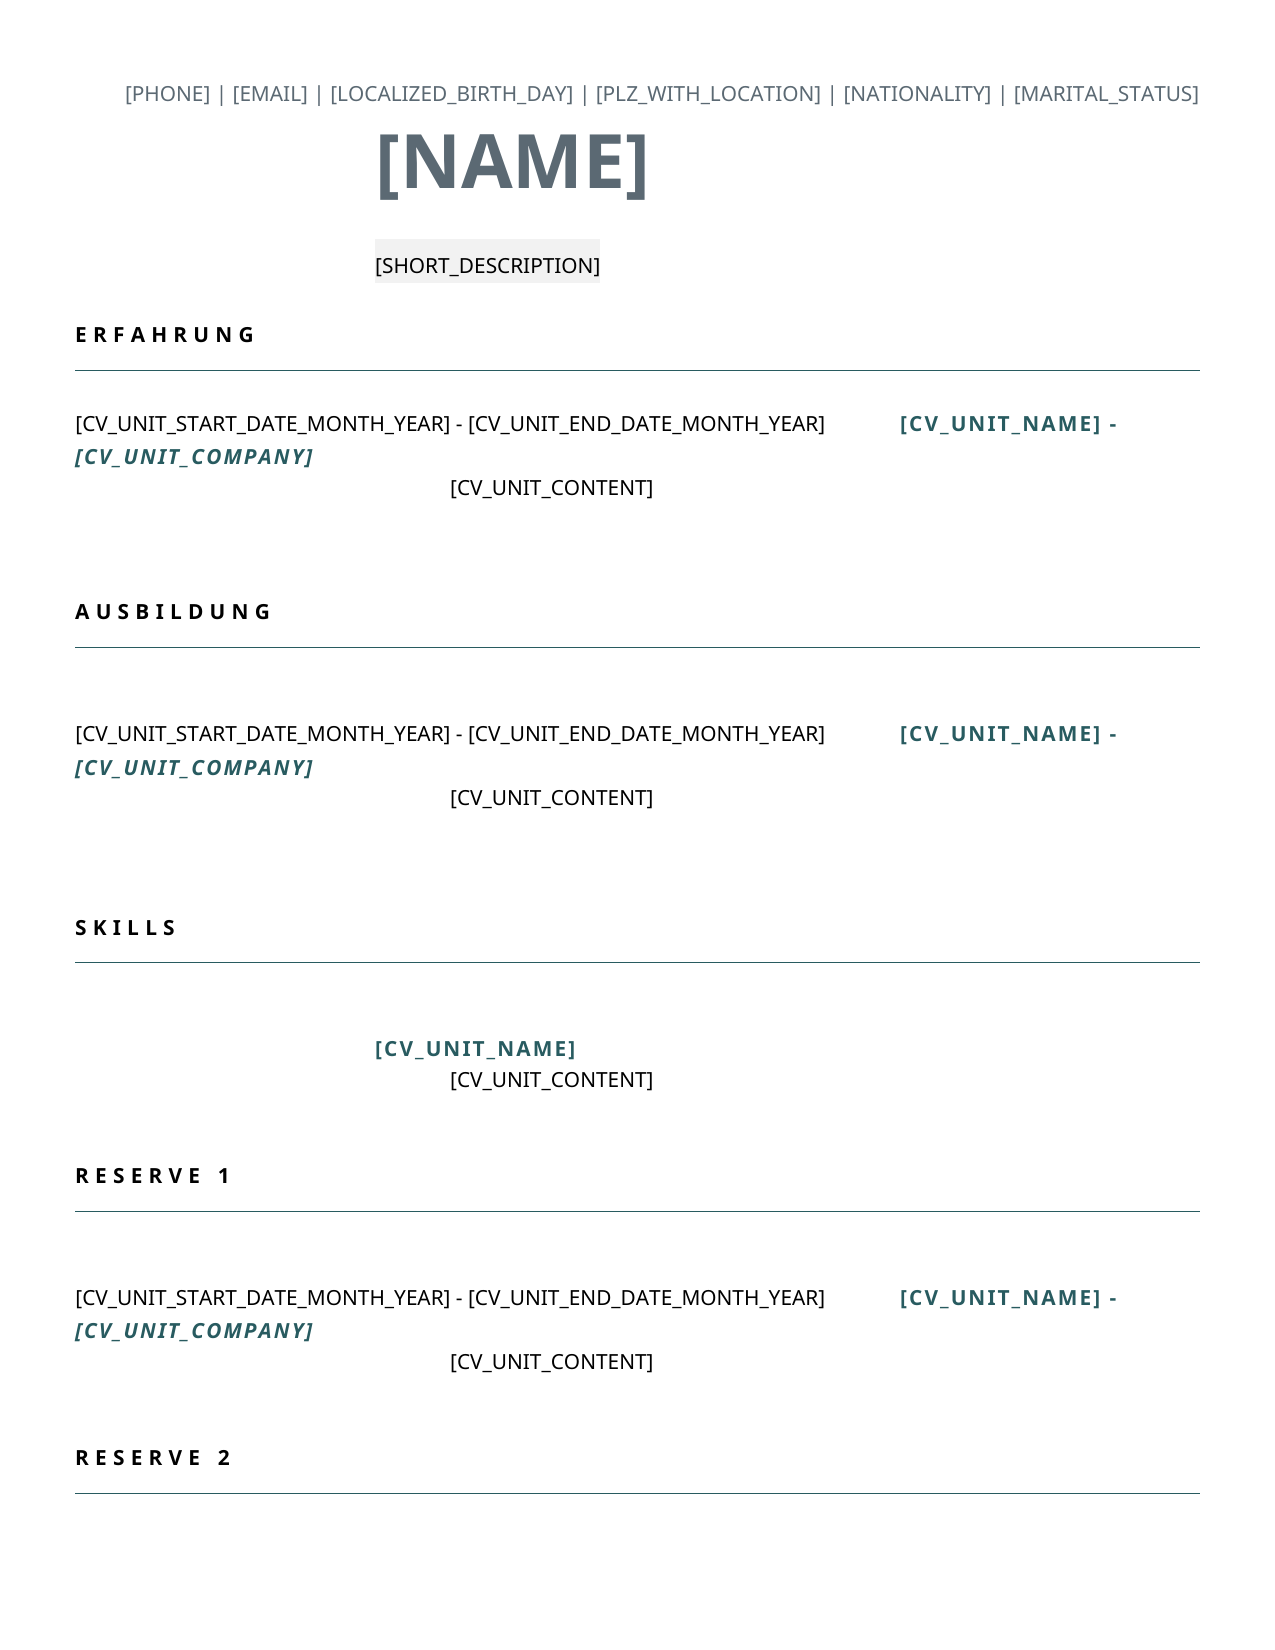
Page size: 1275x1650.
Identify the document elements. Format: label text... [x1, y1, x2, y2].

text [SHORT_DESCRIPTION] [600, 239, 1200, 283]
subtitle Erfahrung [75, 316, 1200, 370]
subtitle RESERVE 1 [75, 1157, 1200, 1211]
list [CV_UNIT_CONTENT] [412, 471, 1200, 501]
text [CV_UNIT_NAME] [75, 1030, 1200, 1063]
list [CV_UNIT_CONTENT] [412, 1345, 1200, 1375]
list [CV_UNIT_CONTENT] [412, 1063, 1200, 1093]
subtitle RESERVE 2 [75, 1439, 1200, 1493]
list [CV_UNIT_CONTENT] [412, 782, 1200, 812]
text [CV_UNIT_START_DATE_MONTH_YEAR] - [CV_UNIT_END_DATE_MONTH_YEAR] [CV_UNIT_NAME] - [CV_UNIT_COMPANY] [75, 715, 1200, 782]
text [NAME] [75, 108, 1200, 211]
subtitle Skills [75, 908, 1200, 962]
subtitle Ausbildung [75, 593, 1200, 647]
text [CV_UNIT_START_DATE_MONTH_YEAR] - [CV_UNIT_END_DATE_MONTH_YEAR] [CV_UNIT_NAME] - [CV_UNIT_COMPANY] [75, 404, 1200, 471]
text [CV_UNIT_START_DATE_MONTH_YEAR] - [CV_UNIT_END_DATE_MONTH_YEAR] [CV_UNIT_NAME] - [CV_UNIT_COMPANY] [75, 1279, 1200, 1345]
